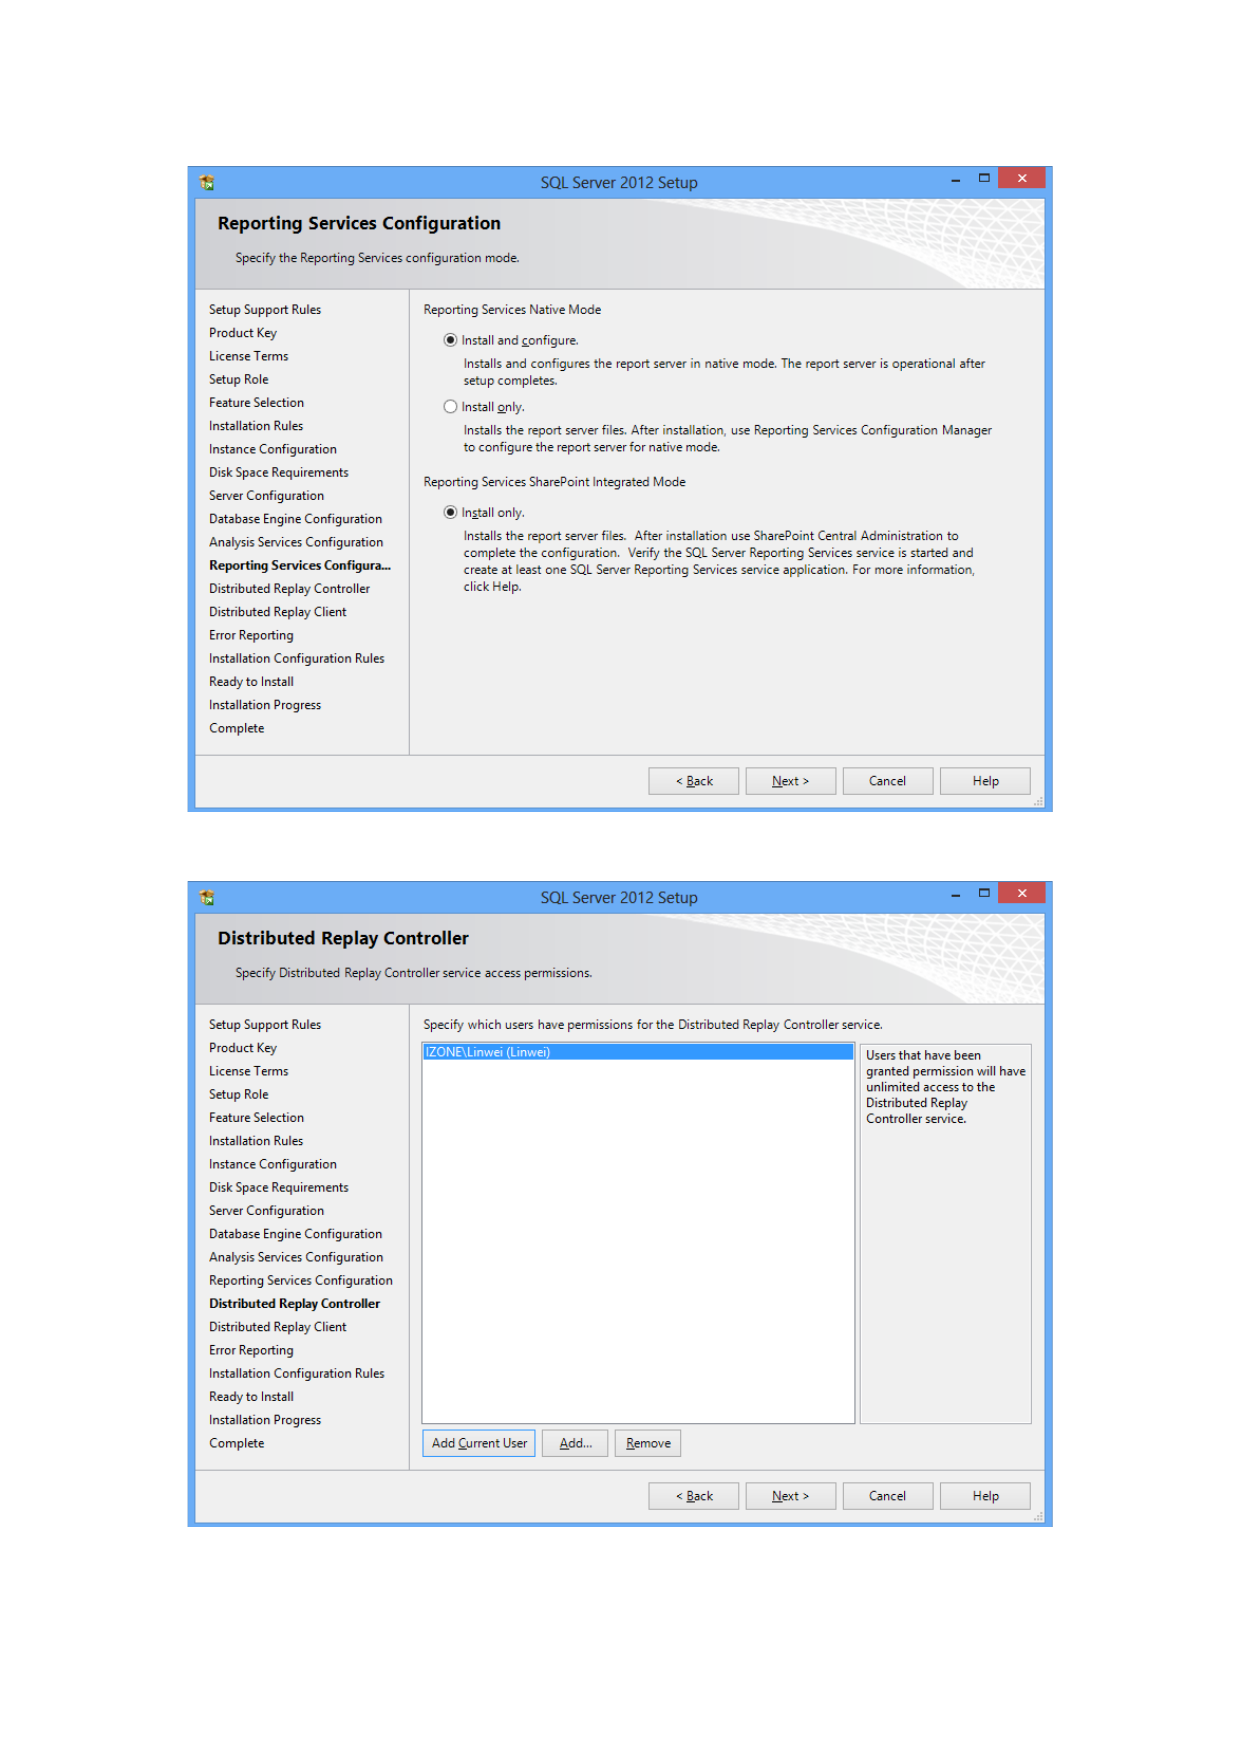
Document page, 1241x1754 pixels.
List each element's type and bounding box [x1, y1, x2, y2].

picture [187, 881, 1053, 1527]
picture [187, 166, 1053, 812]
